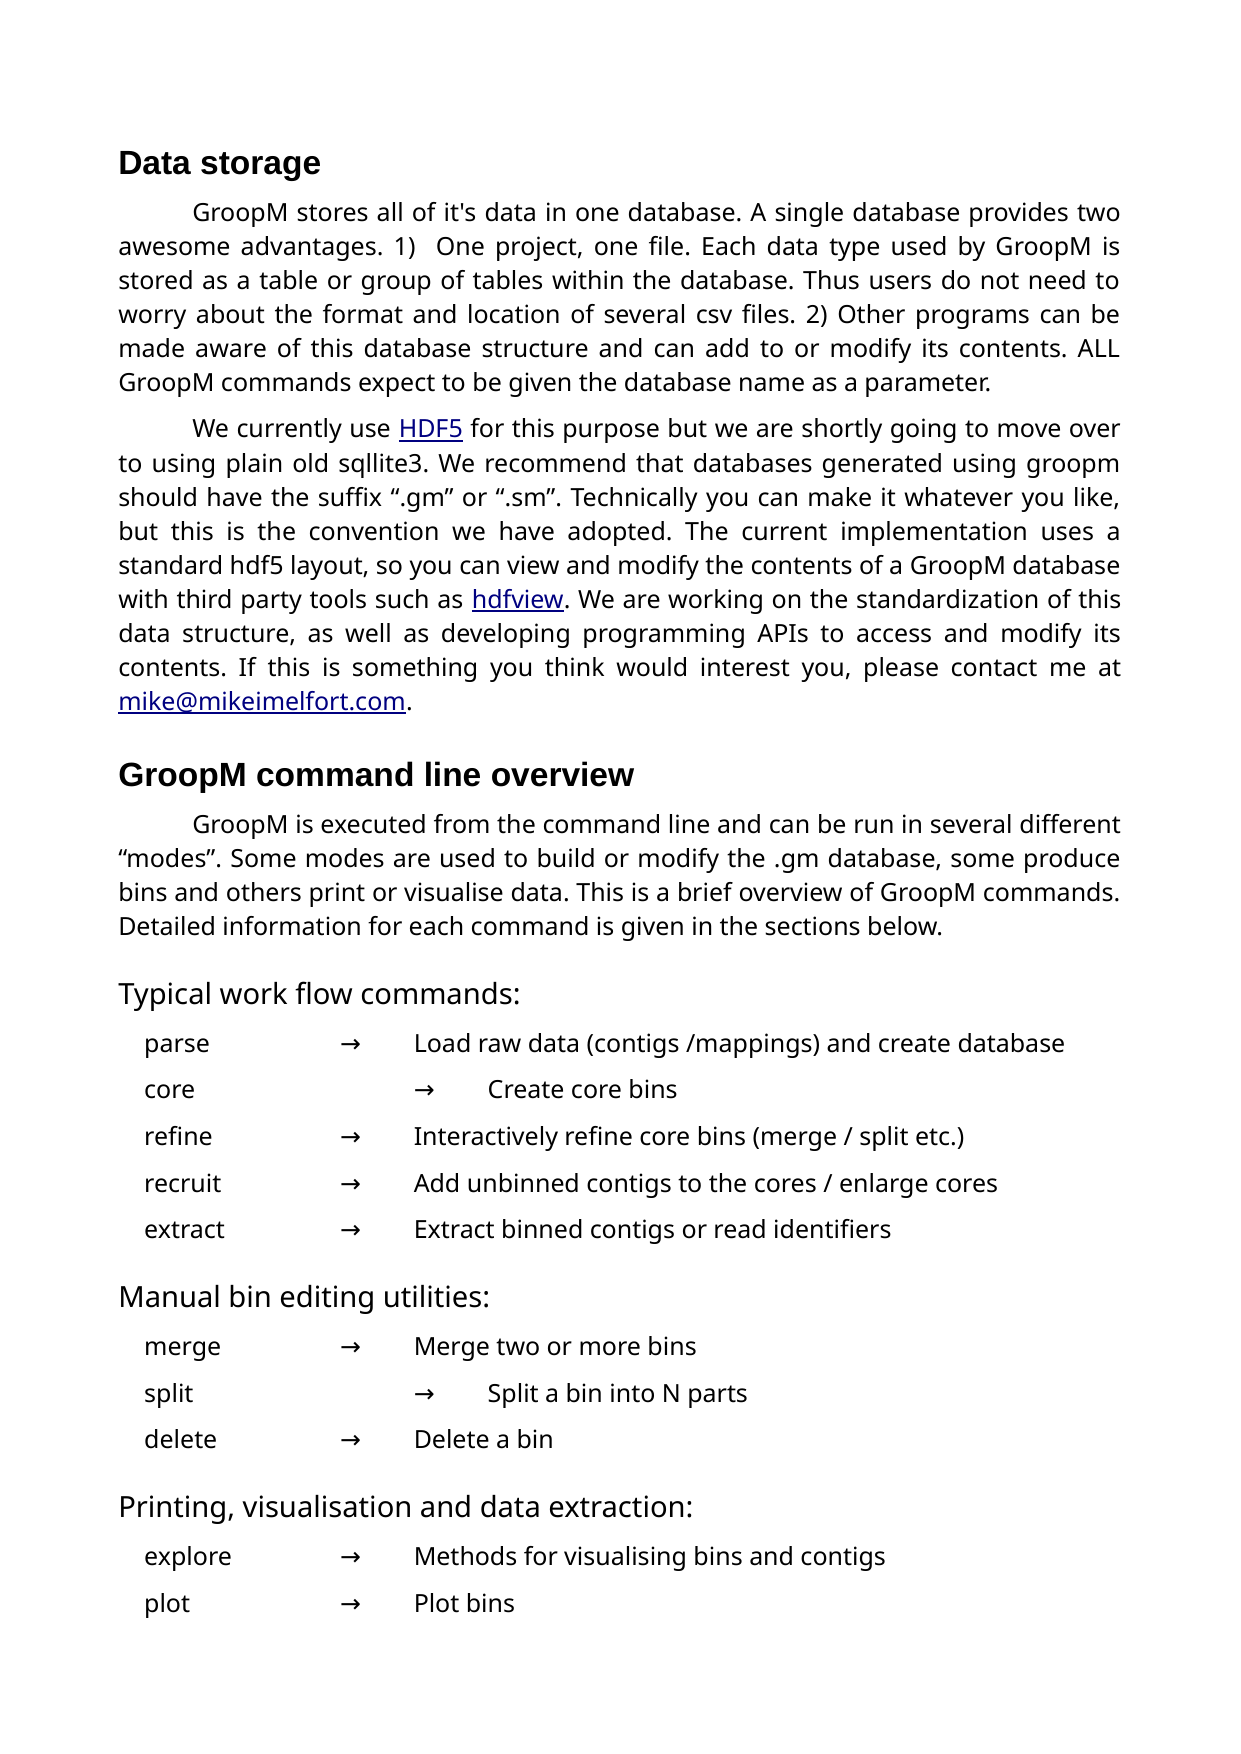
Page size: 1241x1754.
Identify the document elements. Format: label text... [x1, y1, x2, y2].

text GroopM is executed from the command line and can be run in several different “modes”. Some modes are used to build or modify the .gm database, some produce bins and others print or visualise data. This is a brief overview of GroopM commands. Detailed information for each command is given in the sections below. [118, 806, 1122, 943]
text Printing, visualisation and data extraction: [118, 1487, 1122, 1526]
text split → Split a bin into N parts [118, 1375, 1122, 1409]
text core → Create core bins [118, 1072, 1122, 1106]
text Typical work flow commands: [118, 973, 1122, 1013]
text explore → Methods for visualising bins and contigs [118, 1539, 1122, 1573]
subtitle GroopM command line overview [118, 755, 1122, 794]
text Manual bin editing utilities: [118, 1277, 1122, 1316]
text extract → Extract binned contigs or read identifiers [118, 1212, 1122, 1246]
text GroopM stores all of it's data in one database. A single database provides two awesome advantages. 1) One project, one file. Each data type used by GroopM is stored as a table or group of tables within the database. Thus users do not need to worry about the format and location of several csv files. 2) Other programs can be made aware of this database structure and can add to or modify its contents. ALL GroopM commands expect to be given the database name as a parameter. [118, 194, 1122, 399]
text refine → Interactively refine core bins (merge / split etc.) [118, 1119, 1122, 1153]
text We currently use HDF5 for this purpose but we are shortly going to move over to using plain old sqllite3. We recommend that databases generated using groopm should have the suffix “.gm” or “.sm”. Technically you can make it whatever you like, but this is the convention we have adopted. The current implementation uses a standard hdf5 layout, so you can view and modify the contents of a GroopM database with third party tools such as hdfview. We are working on the standardization of this data structure, as well as developing programming APIs to access and modify its contents. If this is something you think would interest you, please contact me at mike@mikeimelfort.com. [118, 411, 1122, 718]
text recruit → Add unbinned contigs to the cores / enlarge cores [118, 1165, 1122, 1199]
text plot → Plot bins [118, 1585, 1122, 1619]
text parse → Load raw data (contigs /mappings) and create database [118, 1026, 1122, 1059]
text merge → Merge two or more bins [118, 1329, 1122, 1363]
text delete → Delete a bin [118, 1422, 1122, 1456]
subtitle Data storage [118, 143, 1122, 182]
